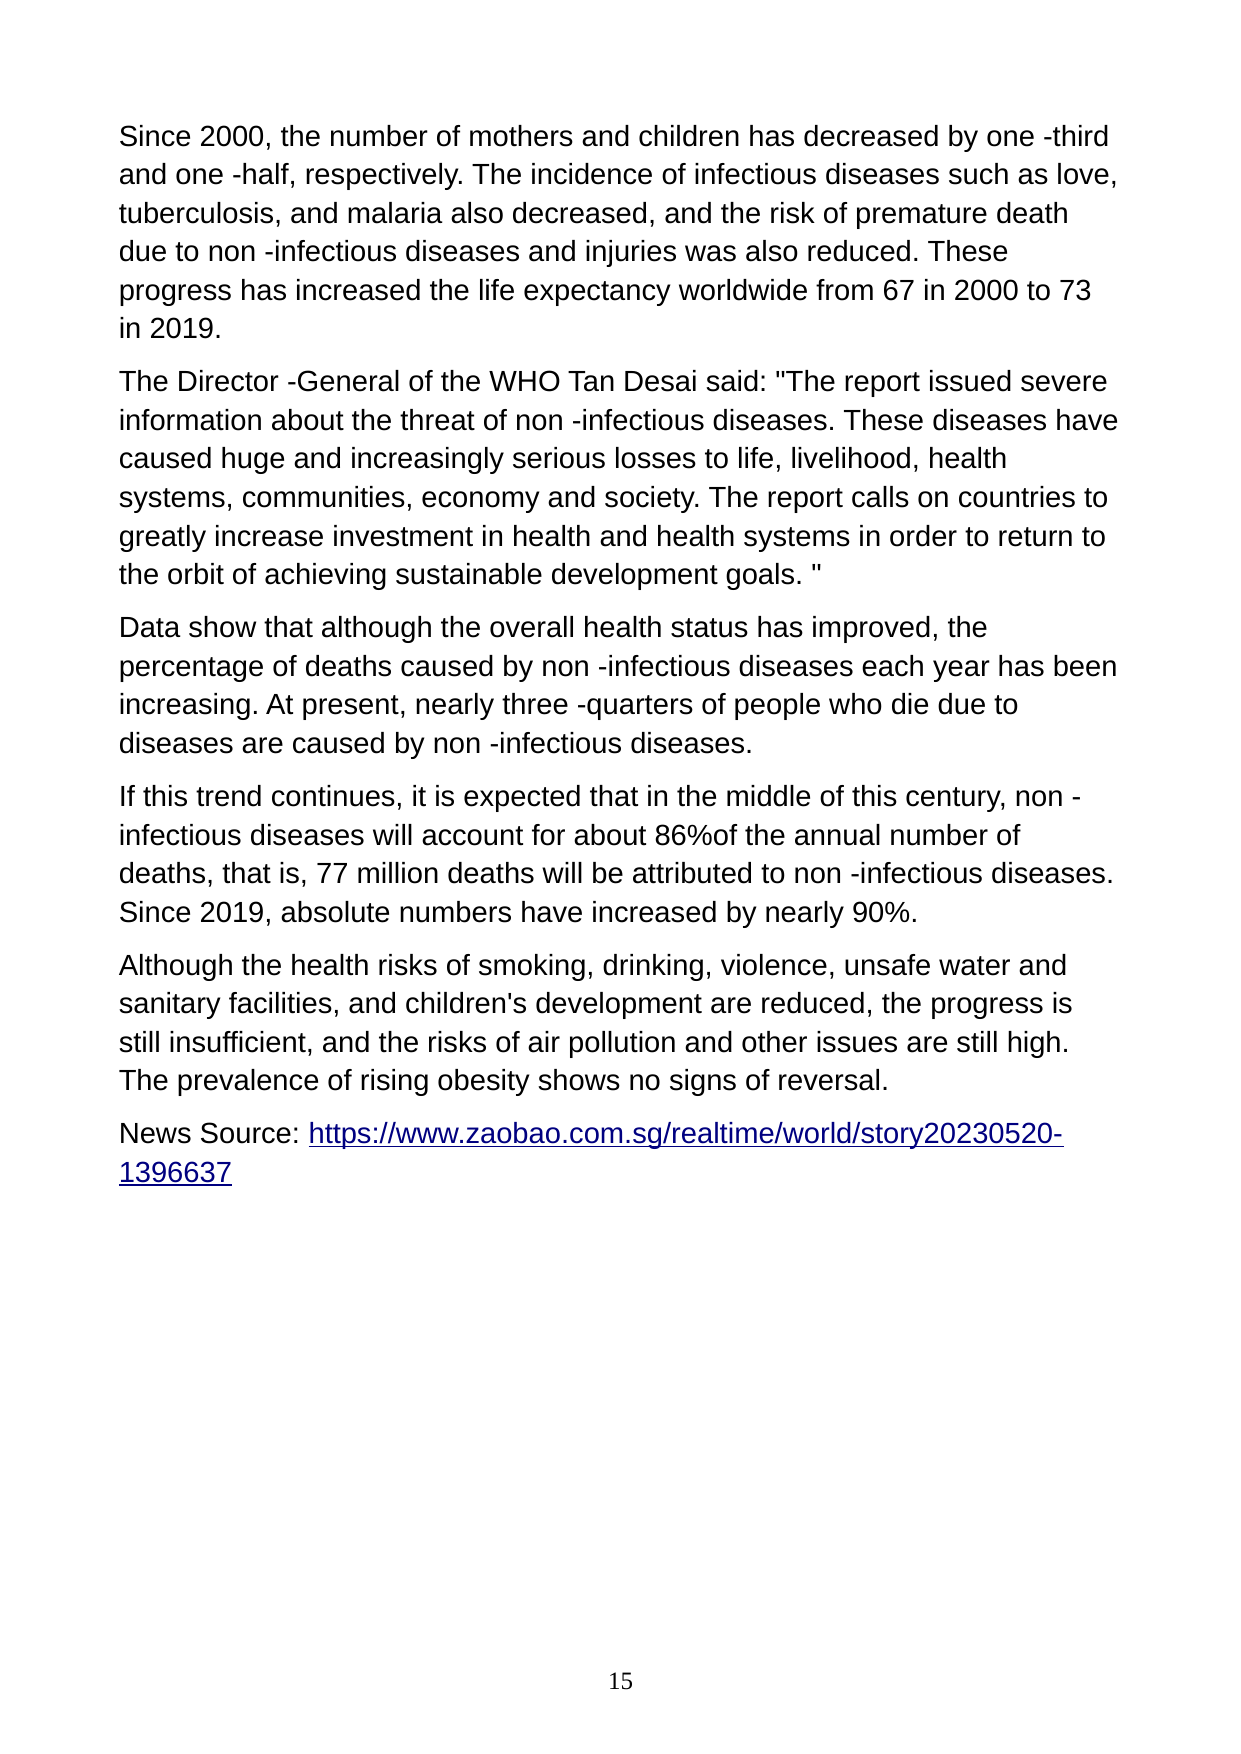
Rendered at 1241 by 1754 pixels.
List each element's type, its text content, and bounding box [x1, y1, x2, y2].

text News Source: https://www.zaobao.com.sg/realtime/world/story20230520-1396637 [118, 1116, 1122, 1188]
text Although the health risks of smoking, drinking, violence, unsafe water and sanitary facilities, and children's development are reduced, the progress is still insufficient, and the risks of air pollution and other issues are still high. The prevalence of rising obesity shows no signs of reversal. [118, 948, 1122, 1097]
text Data show that although the overall health status has improved, the percentage of deaths caused by non -infectious diseases each year has been increasing. At present, nearly three -quarters of people who die due to diseases are caused by non -infectious diseases. [118, 610, 1122, 759]
text If this trend continues, it is expected that in the middle of this century, non -infectious diseases will account for about 86%of the annual number of deaths, that is, 77 million deaths will be attributed to non -infectious diseases. Since 2019, absolute numbers have increased by nearly 90%. [118, 779, 1122, 928]
text The Director -General of the WHO Tan Desai said: "The report issued severe information about the threat of non -infectious diseases. These diseases have caused huge and increasingly serious losses to life, livelihood, health systems, communities, economy and society. The report calls on countries to greatly increase investment in health and health systems in order to return to the orbit of achieving sustainable development goals. " [118, 364, 1122, 591]
text Since 2000, the number of mothers and children has decreased by one -third and one -half, respectively. The incidence of infectious diseases such as love, tuberculosis, and malaria also decreased, and the risk of premature death due to non -infectious diseases and injuries was also reduced. These progress has increased the life expectancy worldwide from 67 in 2000 to 73 in 2019. [118, 118, 1122, 345]
